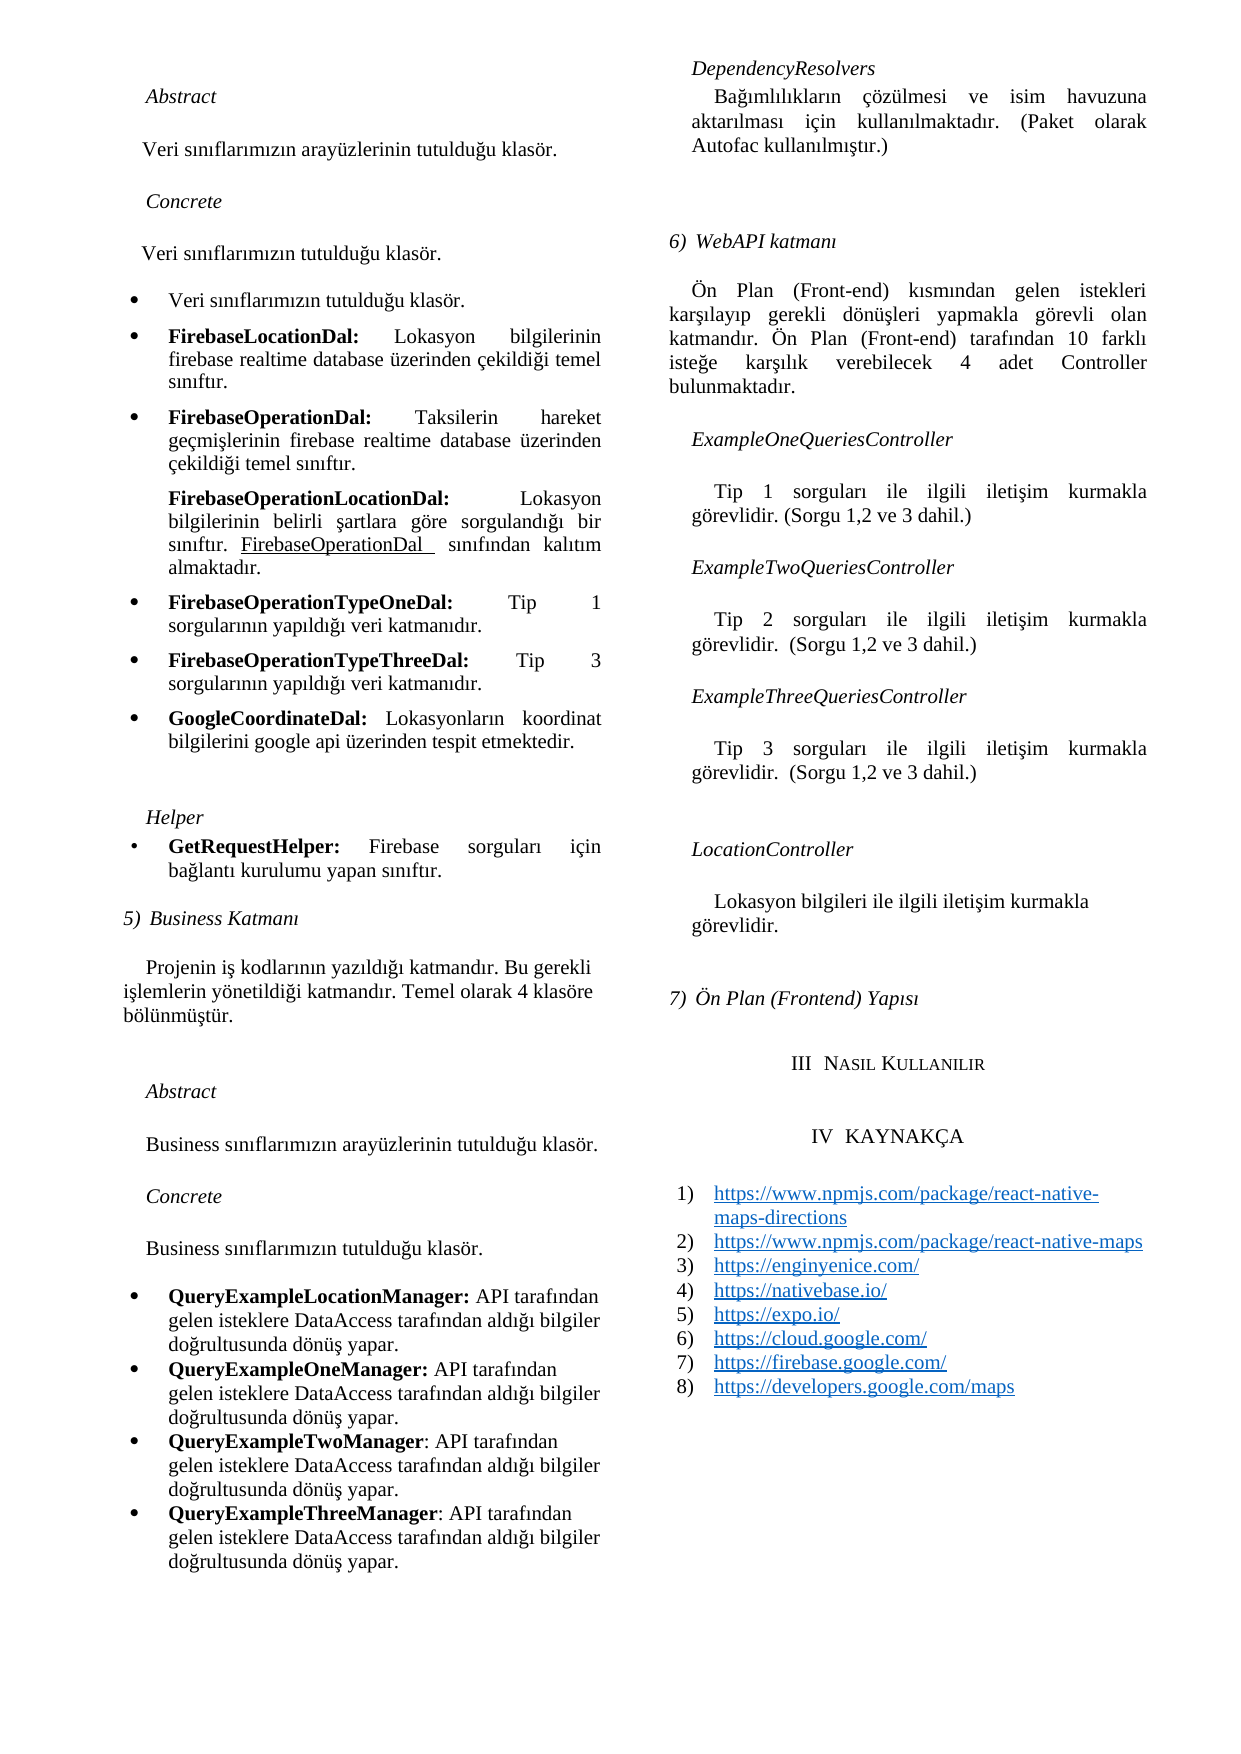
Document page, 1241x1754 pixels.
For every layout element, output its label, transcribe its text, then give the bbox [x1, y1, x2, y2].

text Business sınıflarımızın arayüzlerinin tutulduğu klasör. [93, 1132, 601, 1156]
subtitle Ön Plan (Frontend) Yapısı [639, 985, 1147, 1010]
list QueryExampleTwoManager: API tarafından gelen isteklere DataAccess tarafından aldığı bilgiler doğrultusunda dönüş yapar. [131, 1429, 601, 1501]
list https://www.npmjs.com/package/react-native-maps-directions [676, 1181, 1147, 1229]
subtitle DependencyResolvers [639, 56, 1147, 80]
list https://expo.io/ [676, 1302, 1147, 1326]
list https://developers.google.com/maps [676, 1374, 1147, 1398]
list https://nativebase.io/ [676, 1277, 1147, 1302]
subtitle Concrete [93, 189, 601, 213]
text Business sınıflarımızın tutulduğu klasör. [93, 1236, 601, 1260]
list QueryExampleOneManager: API tarafından gelen isteklere DataAccess tarafından aldığı bilgiler doğrultusunda dönüş yapar. [131, 1356, 601, 1429]
subtitle Helper [93, 805, 601, 829]
list GetRequestHelper: Firebase sorguları için bağlantı kurulumu yapan sınıftır. [131, 833, 601, 882]
text Bağımlılıkların çözülmesi ve isim havuzuna aktarılması için kullanılmaktadır. (Paket olarak Autofac kullanılmıştır.) [691, 84, 1147, 157]
subtitle LocationController [639, 836, 1147, 861]
subtitle ExampleTwoQueriesController [639, 555, 1147, 579]
list https://firebase.google.com/ [676, 1350, 1147, 1374]
text Projenin iş kodlarının yazıldığı katmandır. Bu gerekli işlemlerin yönetildiği katmandır. Temel olarak 4 klasöre bölünmüştür. [123, 955, 601, 1027]
list https://www.npmjs.com/package/react-native-maps [676, 1229, 1147, 1253]
list FirebaseOperationDal: Taksilerin hareket geçmişlerinin firebase realtime database üzerinden çekildiği temel sınıftır. [131, 406, 601, 474]
text Tip 1 sorguları ile ilgili iletişim kurmakla görevlidir. (Sorgu 1,2 ve 3 dahil.) [691, 479, 1147, 527]
list GoogleCoordinateDal: Lokasyonların koordinat bilgilerini google api üzerinden tespit etmektedir. [131, 708, 601, 753]
list https://cloud.google.com/ [676, 1326, 1147, 1350]
list FirebaseLocationDal: Lokasyon bilgilerinin firebase realtime database üzerinden çekildiği temel sınıftır. [131, 325, 601, 393]
subtitle ExampleOneQueriesController [639, 426, 1147, 451]
list QueryExampleLocationManager: API tarafından gelen isteklere DataAccess tarafından aldığı bilgiler doğrultusunda dönüş yapar. [131, 1284, 601, 1356]
list FirebaseOperationLocationDal: Lokasyon bilgilerinin belirli şartlara göre sorgulandığı bir sınıftır. FirebaseOperationDal sınıfından kalıtım almaktadır. [131, 487, 601, 579]
list FirebaseOperationTypeThreeDal: Tip 3 sorgularının yapıldığı veri katmanıdır. [131, 649, 601, 695]
list https://enginyenice.com/ [676, 1253, 1147, 1277]
subtitle ExampleThreeQueriesController [639, 684, 1147, 708]
subtitle Concrete [93, 1184, 601, 1208]
subtitle Business Katmanı [93, 906, 601, 931]
list Veri sınıflarımızın tutulduğu klasör. [131, 289, 601, 312]
text Ön Plan (Front-end) kısmından gelen istekleri karşılayıp gerekli dönüşleri yapmakla görevli olan katmandır. Ön Plan (Front-end) tarafından 10 farklı isteğe karşılık verebilecek 4 adet Controller bulunmaktadır. [669, 278, 1147, 398]
subtitle WebAPI katmanı [639, 229, 1147, 254]
list QueryExampleThreeManager: API tarafından gelen isteklere DataAccess tarafından aldığı bilgiler doğrultusunda dönüş yapar. [131, 1501, 601, 1573]
text Veri sınıflarımızın tutulduğu klasör. [93, 241, 601, 265]
list FirebaseOperationTypeOneDal: Tip 1 sorgularının yapıldığı veri katmanıdır. [131, 591, 601, 637]
subtitle KAYNAKÇA [639, 1124, 1147, 1148]
text Veri sınıflarımızın arayüzlerinin tutulduğu klasör. [93, 137, 601, 161]
subtitle Abstract [93, 84, 601, 108]
subtitle Abstract [93, 1079, 601, 1103]
text Tip 2 sorguları ile ilgili iletişim kurmakla görevlidir. (Sorgu 1,2 ve 3 dahil.) [691, 607, 1147, 656]
subtitle Nasıl Kullanılır [639, 1051, 1147, 1075]
text Lokasyon bilgileri ile ilgili iletişim kurmakla görevlidir. [691, 889, 1147, 937]
text Tip 3 sorguları ile ilgili iletişim kurmakla görevlidir. (Sorgu 1,2 ve 3 dahil.) [691, 736, 1147, 784]
